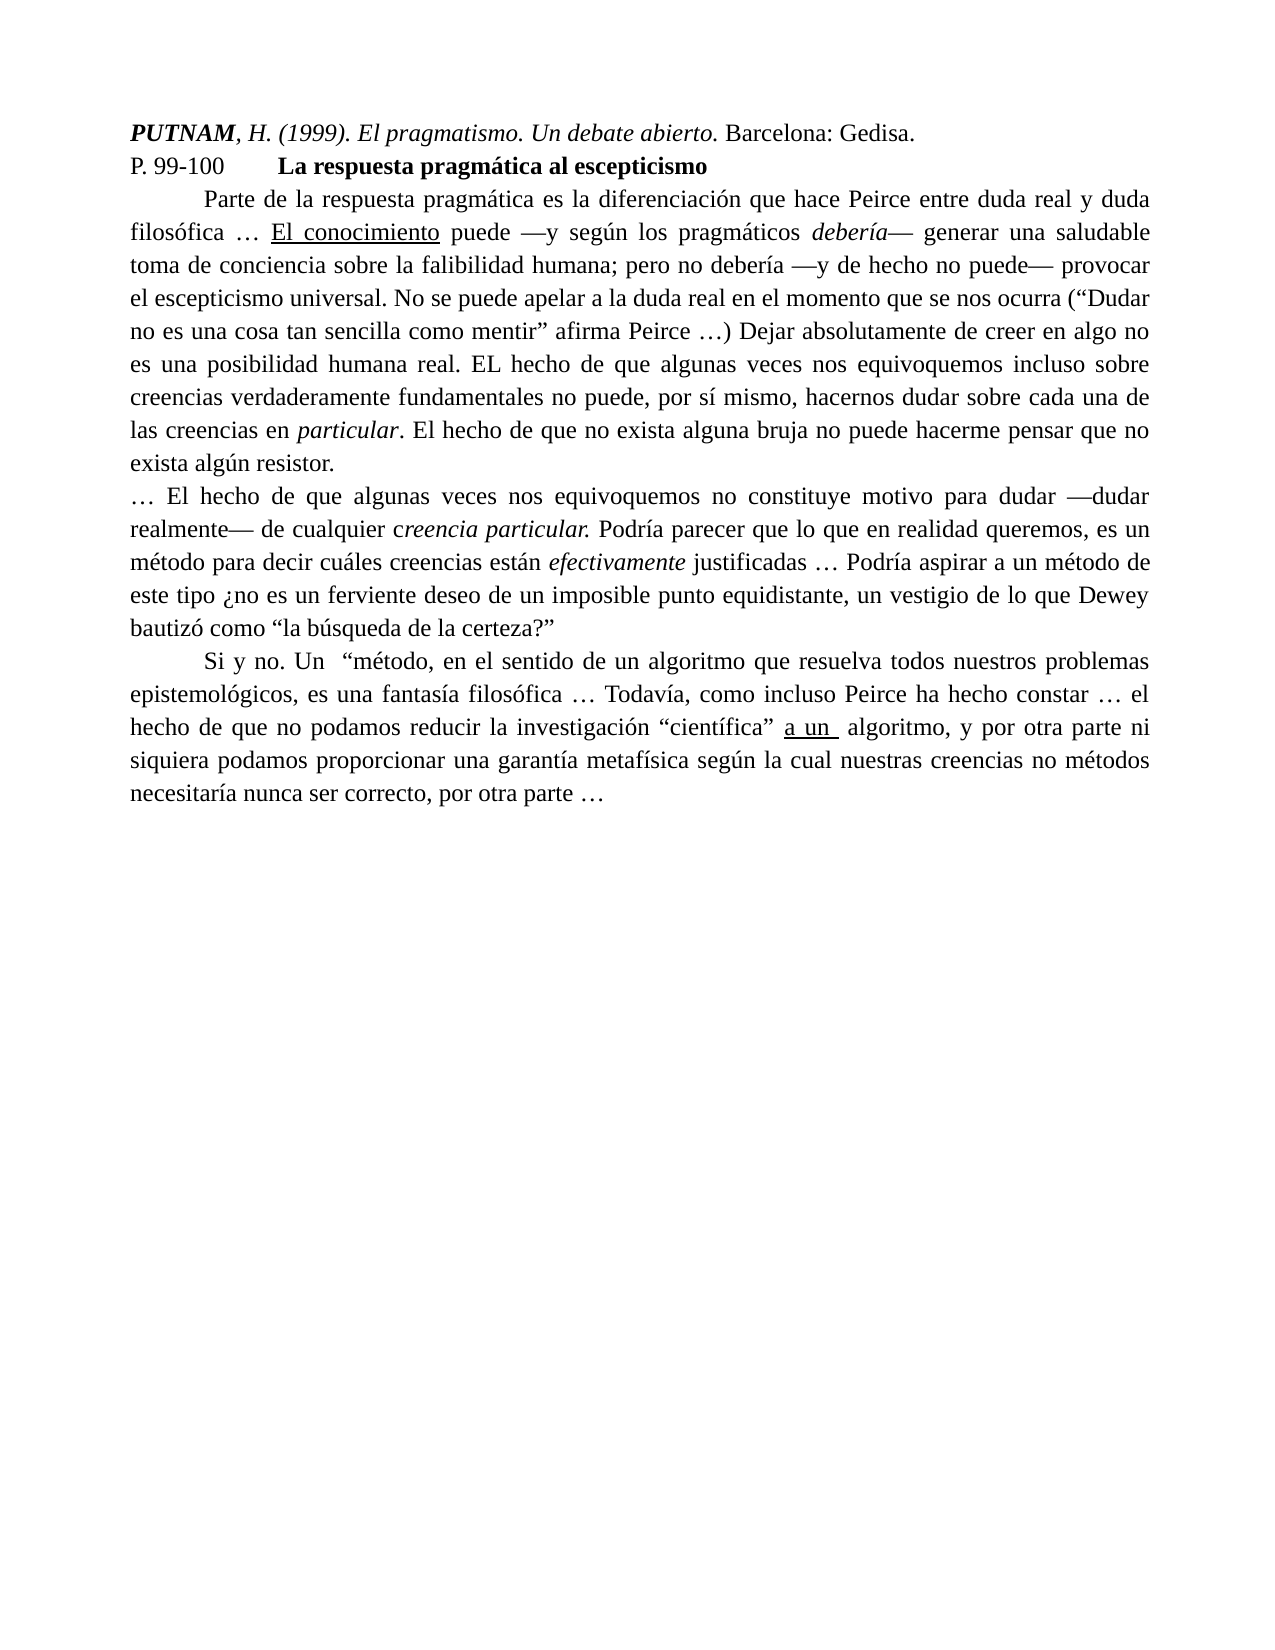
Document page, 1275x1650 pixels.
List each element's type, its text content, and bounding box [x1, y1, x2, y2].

text … El hecho de que algunas veces nos equivoquemos no constituye motivo para dudar —dudar realmente— de cualquier creencia particular. Podría parecer que lo que en realidad queremos, es un método para decir cuáles creencias están efectivamente justificadas … Podría aspirar a un método de este tipo ¿no es un ferviente deseo de un imposible punto equidistante, un vestigio de lo que Dewey bautizó como “la búsqueda de la certeza?” [130, 481, 1151, 642]
text Si y no. Un “método, en el sentido de un algoritmo que resuelva todos nuestros problemas epistemológicos, es una fantasía filosófica … Todavía, como incluso Peirce ha hecho constar … el hecho de que no podamos reducir la investigación “científica” a un algoritmo, y por otra parte ni siquiera podamos proporcionar una garantía metafísica según la cual nuestras creencias no métodos necesitaría nunca ser correcto, por otra parte … [130, 646, 1151, 807]
text PUTNAM, H. (1999). El pragmatismo. Un debate abierto. Barcelona: Gedisa. [130, 118, 1151, 147]
text Parte de la respuesta pragmática es la diferenciación que hace Peirce entre duda real y duda filosófica … El conocimiento puede —y según los pragmáticos debería— generar una saludable toma de conciencia sobre la falibilidad humana; pero no debería —y de hecho no puede— provocar el escepticismo universal. No se puede apelar a la duda real en el momento que se nos ocurra (“Dudar no es una cosa tan sencilla como mentir” afirma Peirce …) Dejar absolutamente de creer en algo no es una posibilidad humana real. EL hecho de que algunas veces nos equivoquemos incluso sobre creencias verdaderamente fundamentales no puede, por sí mismo, hacernos dudar sobre cada una de las creencias en particular. El hecho de que no exista alguna bruja no puede hacerme pensar que no exista algún resistor. [130, 184, 1151, 477]
text P. 99-100 La respuesta pragmática al escepticismo [130, 151, 1151, 180]
